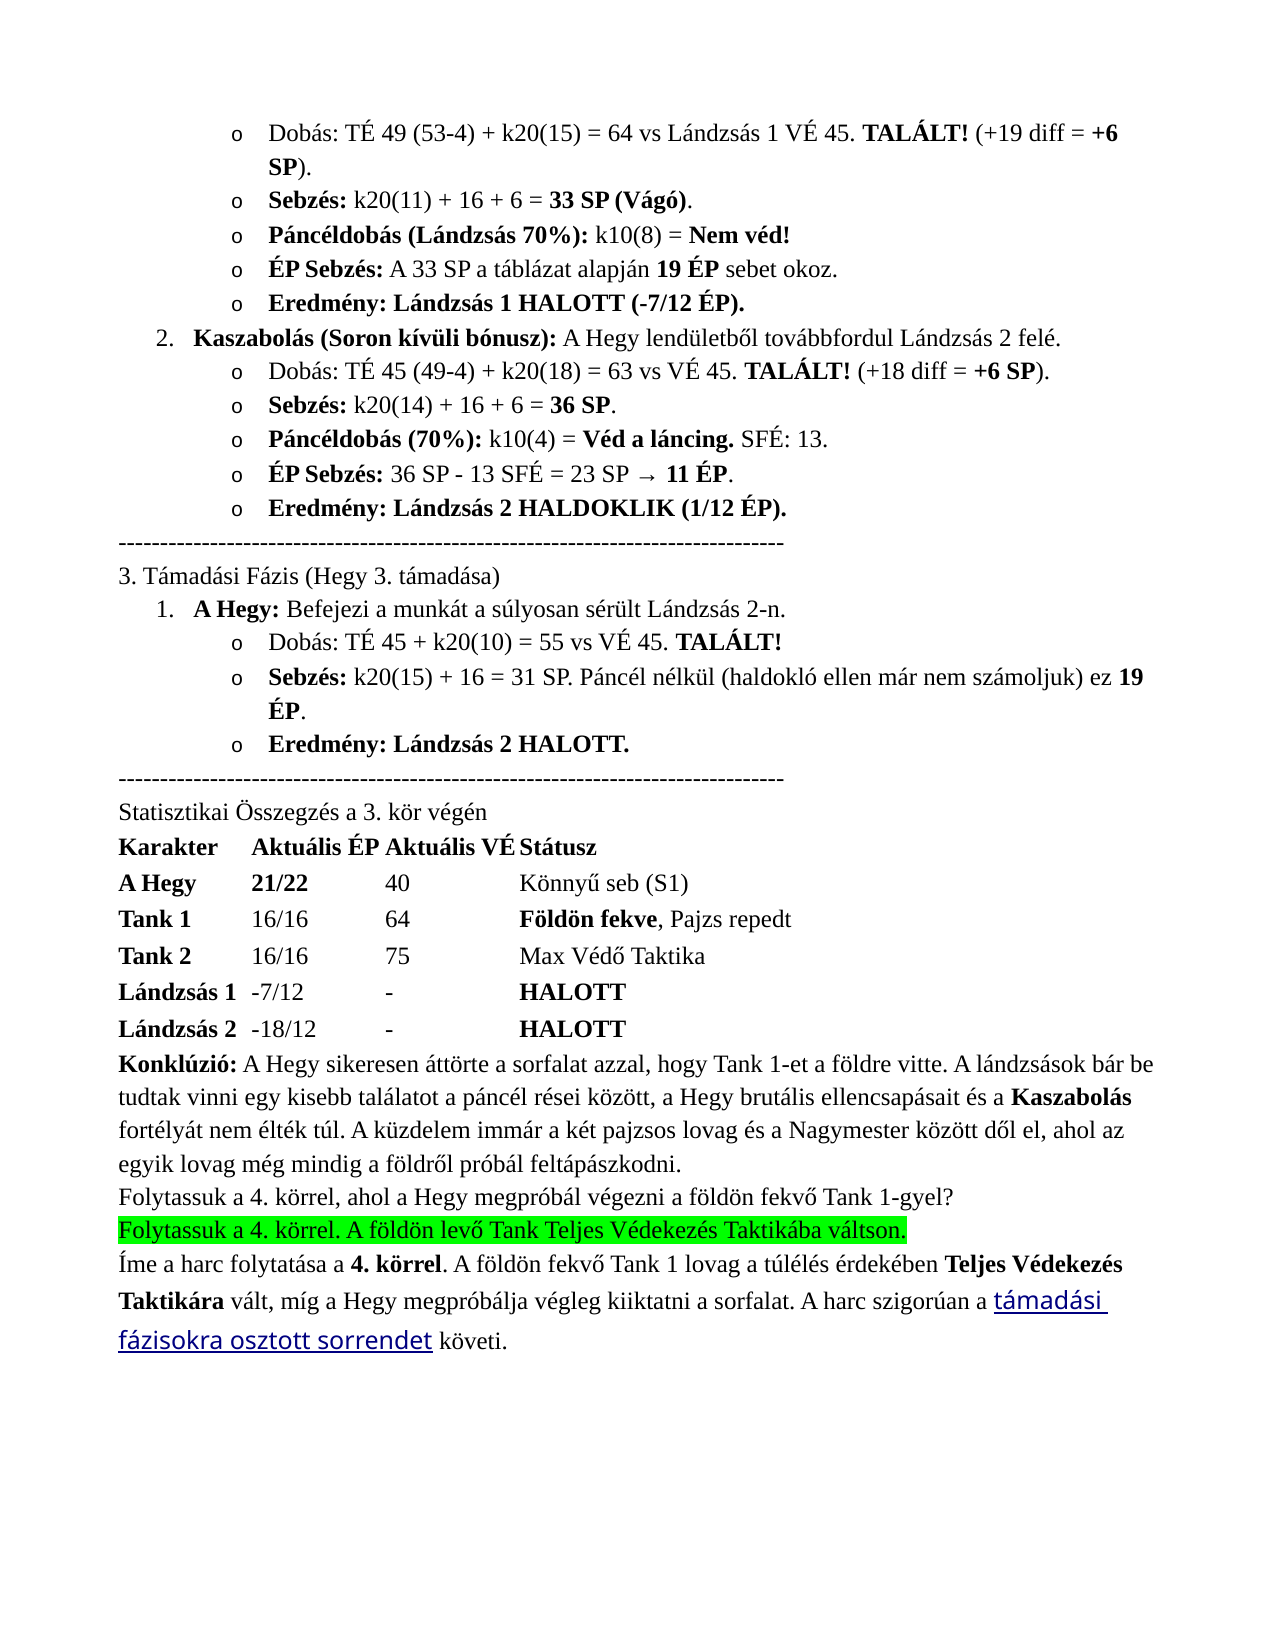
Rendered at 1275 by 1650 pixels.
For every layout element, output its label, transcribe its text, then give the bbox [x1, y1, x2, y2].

table_cell HALOTT [518, 1013, 814, 1049]
table_cell HALOTT [518, 976, 814, 1012]
table_cell 16/16 [250, 903, 383, 939]
table_cell -18/12 [250, 1013, 383, 1049]
list Kaszabolás (Soron kívüli bónusz): A Hegy lendületből továbbfordul Lándzsás 2 felé. [156, 323, 1157, 351]
table_cell Lándzsás 1 [117, 976, 249, 1012]
table_cell 21/22 [250, 867, 383, 903]
list ÉP Sebzés: 36 SP - 13 SFÉ = 23 SP → 11 ÉP. [231, 459, 1157, 488]
list Dobás: TÉ 45 (49-4) + k20(18) = 63 vs VÉ 45. TALÁLT! (+18 diff = +6 SP). [231, 356, 1157, 386]
list Eredmény: Lándzsás 2 HALDOKLIK (1/12 ÉP). [231, 493, 1157, 523]
list Sebzés: k20(11) + 16 + 6 = 33 SP (Vágó). [231, 186, 1157, 215]
text -------------------------------------------------------------------------------- [118, 763, 1157, 792]
list Páncéldobás (Lándzsás 70%): k10(8) = Nem véd! [231, 220, 1157, 249]
list Dobás: TÉ 45 + k20(10) = 55 vs VÉ 45. TALÁLT! [231, 627, 1157, 657]
table_cell Földön fekve, Pajzs repedt [518, 903, 814, 939]
table_header Státusz [518, 830, 814, 867]
table_header Karakter [117, 830, 249, 867]
table_cell 40 [383, 867, 517, 903]
text Folytassuk a 4. körrel, ahol a Hegy megpróbál végezni a földön fekvő Tank 1-gyel? [118, 1182, 1157, 1211]
list Sebzés: k20(15) + 16 = 31 SP. Páncél nélkül (haldokló ellen már nem számoljuk) ez 19 ÉP. [231, 662, 1157, 724]
table_cell 75 [383, 940, 517, 976]
list A Hegy: Befejezi a munkát a súlyosan sérült Lándzsás 2-n. [156, 594, 1157, 623]
table_cell Könnyű seb (S1) [518, 867, 814, 903]
text Statisztikai Összegzés a 3. kör végén [118, 797, 1157, 826]
list Dobás: TÉ 49 (53-4) + k20(15) = 64 vs Lándzsás 1 VÉ 45. TALÁLT! (+19 diff = +6 SP). [231, 118, 1157, 181]
list ÉP Sebzés: A 33 SP a táblázat alapján 19 ÉP sebet okoz. [231, 254, 1157, 284]
table_cell Tank 1 [117, 903, 249, 939]
text Konklúzió: A Hegy sikeresen áttörte a sorfalat azzal, hogy Tank 1-et a földre vitte. A lándzsások bár be tudtak vinni egy kisebb találatot a páncél rései között, a Hegy brutális ellencsapásait és a Kaszabolás fortélyát nem élték túl. A küzdelem immár a két pajzsos lovag és a Nagymester között dől el, ahol az egyik lovag még mindig a földről próbál feltápászkodni. [118, 1049, 1157, 1178]
list Páncéldobás (70%): k10(4) = Véd a láncing. SFÉ: 13. [231, 424, 1157, 454]
table_cell 16/16 [250, 940, 383, 976]
table_cell Tank 2 [117, 940, 249, 976]
table_cell A Hegy [117, 867, 249, 903]
table_cell Max Védő Taktika [518, 940, 814, 976]
table_cell - [383, 1013, 517, 1049]
table_cell 64 [383, 903, 517, 939]
list Eredmény: Lándzsás 1 HALOTT (-7/12 ÉP). [231, 288, 1157, 318]
list Eredmény: Lándzsás 2 HALOTT. [231, 729, 1157, 759]
table_cell - [383, 976, 517, 1012]
text 3. Támadási Fázis (Hegy 3. támadása) [118, 561, 1157, 589]
text Folytassuk a 4. körrel. A földön levő Tank Teljes Védekezés Taktikába váltson. [118, 1216, 1157, 1244]
table_header Aktuális VÉ [383, 830, 517, 867]
text Íme a harc folytatása a 4. körrel. A földön fekvő Tank 1 lovag a túlélés érdekében Teljes Védekezés Taktikára vált, míg a Hegy megpróbálja végleg kiiktatni a sorfalat. A harc szigorúan a támadási fázisokra osztott sorrendet követi. [118, 1249, 1157, 1357]
text -------------------------------------------------------------------------------- [118, 527, 1157, 556]
table_cell -7/12 [250, 976, 383, 1012]
table_header Aktuális ÉP [250, 830, 383, 867]
table_cell Lándzsás 2 [117, 1013, 249, 1049]
list Sebzés: k20(14) + 16 + 6 = 36 SP. [231, 390, 1157, 420]
